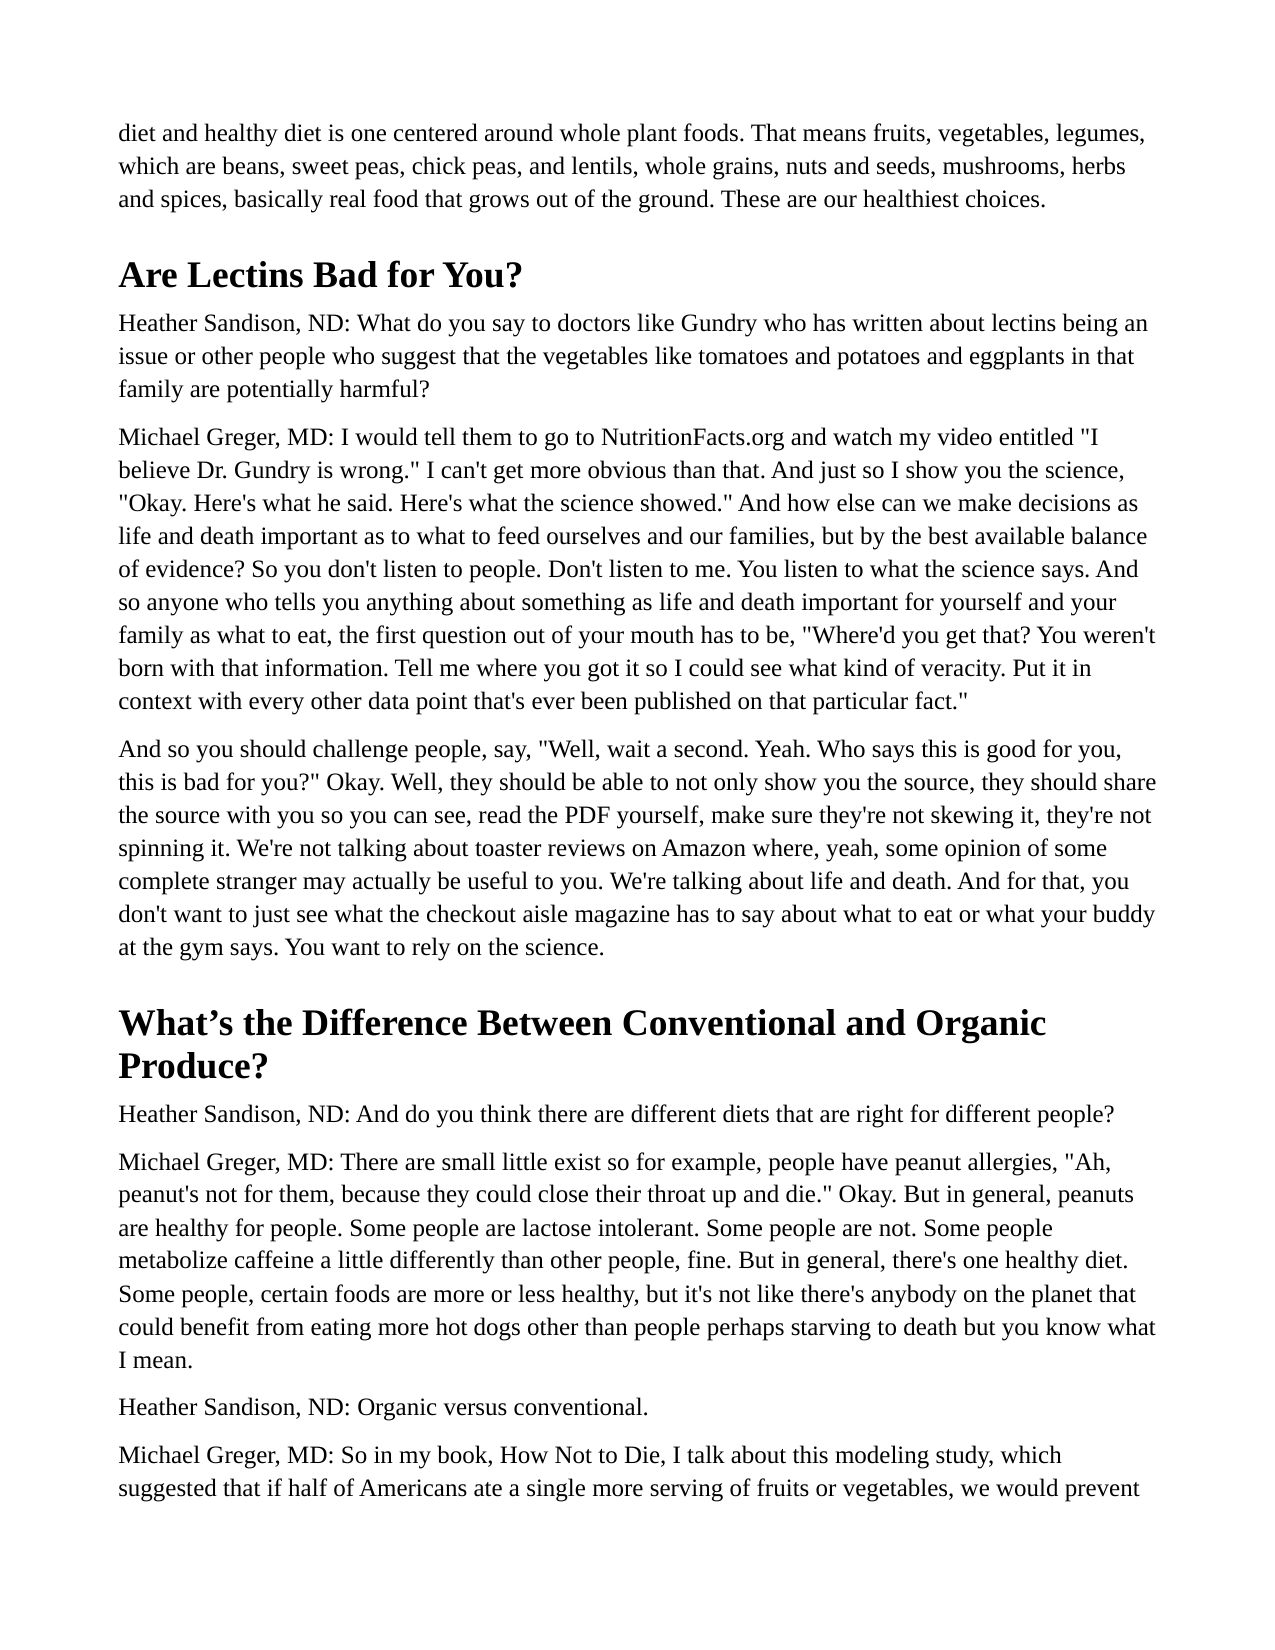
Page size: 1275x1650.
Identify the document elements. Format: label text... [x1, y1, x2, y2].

text Heather Sandison, ND: And do you think there are different diets that are right for different people? [118, 1099, 1157, 1128]
text Michael Greger, MD: So in my book, How Not to Die, I talk about this modeling study, which suggested that if half of Americans ate a single more serving of fruits or vegetables, we would prevent [118, 1440, 1157, 1502]
text Heather Sandison, ND: Organic versus conventional. [118, 1392, 1157, 1421]
subtitle Are Lectins Bad for You? [118, 253, 1157, 296]
subtitle What’s the Difference Between Conventional and Organic Produce? [118, 1000, 1157, 1086]
text Michael Greger, MD: I would tell them to go to NutritionFacts.org and watch my video entitled "I believe Dr. Gundry is wrong." I can't get more obvious than that. And just so I show you the science, "Okay. Here's what he said. Here's what the science showed." And how else can we make decisions as life and death important as to what to feed ourselves and our families, but by the best available balance of evidence? So you don't listen to people. Don't listen to me. You listen to what the science says. And so anyone who tells you anything about something as life and death important for yourself and your family as what to eat, the first question out of your mouth has to be, "Where'd you get that? You weren't born with that information. Tell me where you got it so I could see what kind of veracity. Put it in context with every other data point that's ever been published on that particular fact." [118, 422, 1157, 715]
text diet and healthy diet is one centered around whole plant foods. That means fruits, vegetables, legumes, which are beans, sweet peas, chick peas, and lentils, whole grains, nuts and seeds, mushrooms, herbs and spices, basically real food that grows out of the ground. These are our healthiest choices. [118, 118, 1157, 213]
text And so you should challenge people, say, "Well, wait a second. Yeah. Who says this is good for you, this is bad for you?" Okay. Well, they should be able to not only show you the source, they should share the source with you so you can see, read the PDF yourself, make sure they're not skewing it, they're not spinning it. We're not talking about toaster reviews on Amazon where, yeah, some opinion of some complete stranger may actually be useful to you. We're talking about life and death. And for that, you don't want to just see what the checkout aisle magazine has to say about what to eat or what your buddy at the gym says. You want to rely on the science. [118, 734, 1157, 961]
text Michael Greger, MD: There are small little exist so for example, people have peanut allergies, "Ah, peanut's not for them, because they could close their throat up and die." Okay. But in general, peanuts are healthy for people. Some people are lactose intolerant. Some people are not. Some people metabolize caffeine a little differently than other people, fine. But in general, there's one healthy diet. Some people, certain foods are more or less healthy, but it's not like there's anybody on the planet that could benefit from eating more hot dogs other than people perhaps starving to death but you know what I mean. [118, 1147, 1157, 1373]
text Heather Sandison, ND: What do you say to doctors like Gundry who has written about lectins being an issue or other people who suggest that the vegetables like tomatoes and potatoes and eggplants in that family are potentially harmful? [118, 308, 1157, 403]
